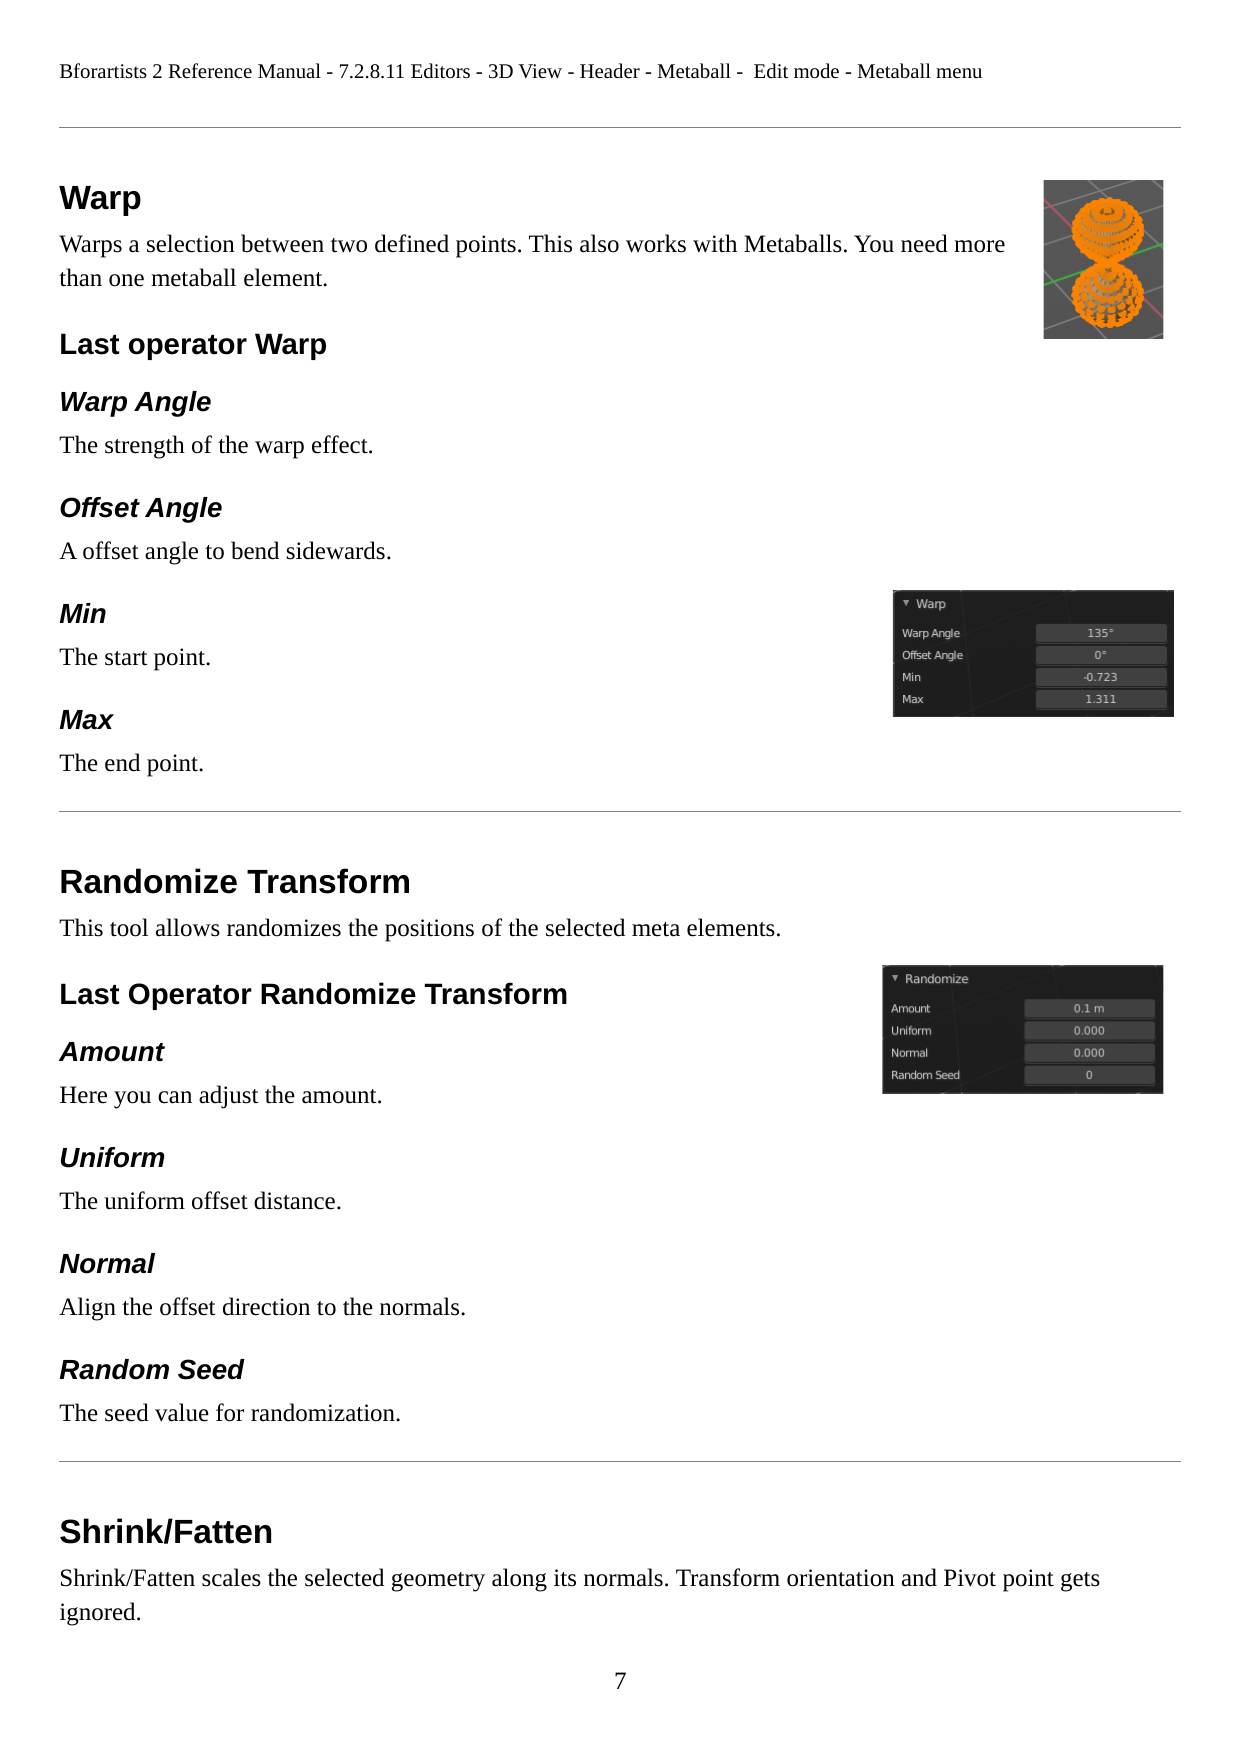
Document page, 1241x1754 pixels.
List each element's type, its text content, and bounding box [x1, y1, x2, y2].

subtitle Last Operator Randomize Transform [59, 977, 882, 1010]
text Warps a selection between two defined points. This also works with Metaballs. You need more than one metaball element. [59, 229, 1043, 292]
text The strength of the warp effect. [59, 430, 1181, 459]
subtitle Min [59, 597, 892, 629]
subtitle Offset Angle [59, 492, 1181, 523]
subtitle Warp [59, 178, 1181, 216]
subtitle Random Seed [59, 1353, 1181, 1385]
text The start point. [59, 642, 892, 671]
text A offset angle to bend sidewards. [59, 536, 1181, 565]
subtitle Max [59, 703, 1181, 735]
text The seed value for randomization. [59, 1398, 1181, 1426]
subtitle Last operator Warp [59, 327, 1181, 361]
text Shrink/Fatten scales the selected geometry along its normals. Transform orientation and Pivot point gets ignored. [59, 1563, 1181, 1626]
subtitle Warp Angle [59, 386, 1181, 417]
text Align the offset direction to the normals. [59, 1292, 1181, 1320]
picture [1043, 180, 1164, 339]
subtitle Randomize Transform [59, 862, 1181, 901]
subtitle [1174, 597, 1181, 629]
subtitle Amount [59, 1035, 882, 1067]
subtitle Shrink/Fatten [59, 1512, 1181, 1550]
picture [882, 965, 1164, 1094]
subtitle Normal [59, 1247, 1181, 1279]
subtitle [1164, 1035, 1181, 1067]
text This tool allows randomizes the positions of the selected meta elements. [59, 913, 1181, 942]
picture [892, 590, 1174, 717]
text The end point. [59, 748, 1181, 777]
text Here you can adjust the amount. [59, 1080, 1181, 1108]
subtitle Uniform [59, 1141, 1181, 1173]
text The uniform offset distance. [59, 1186, 1181, 1214]
